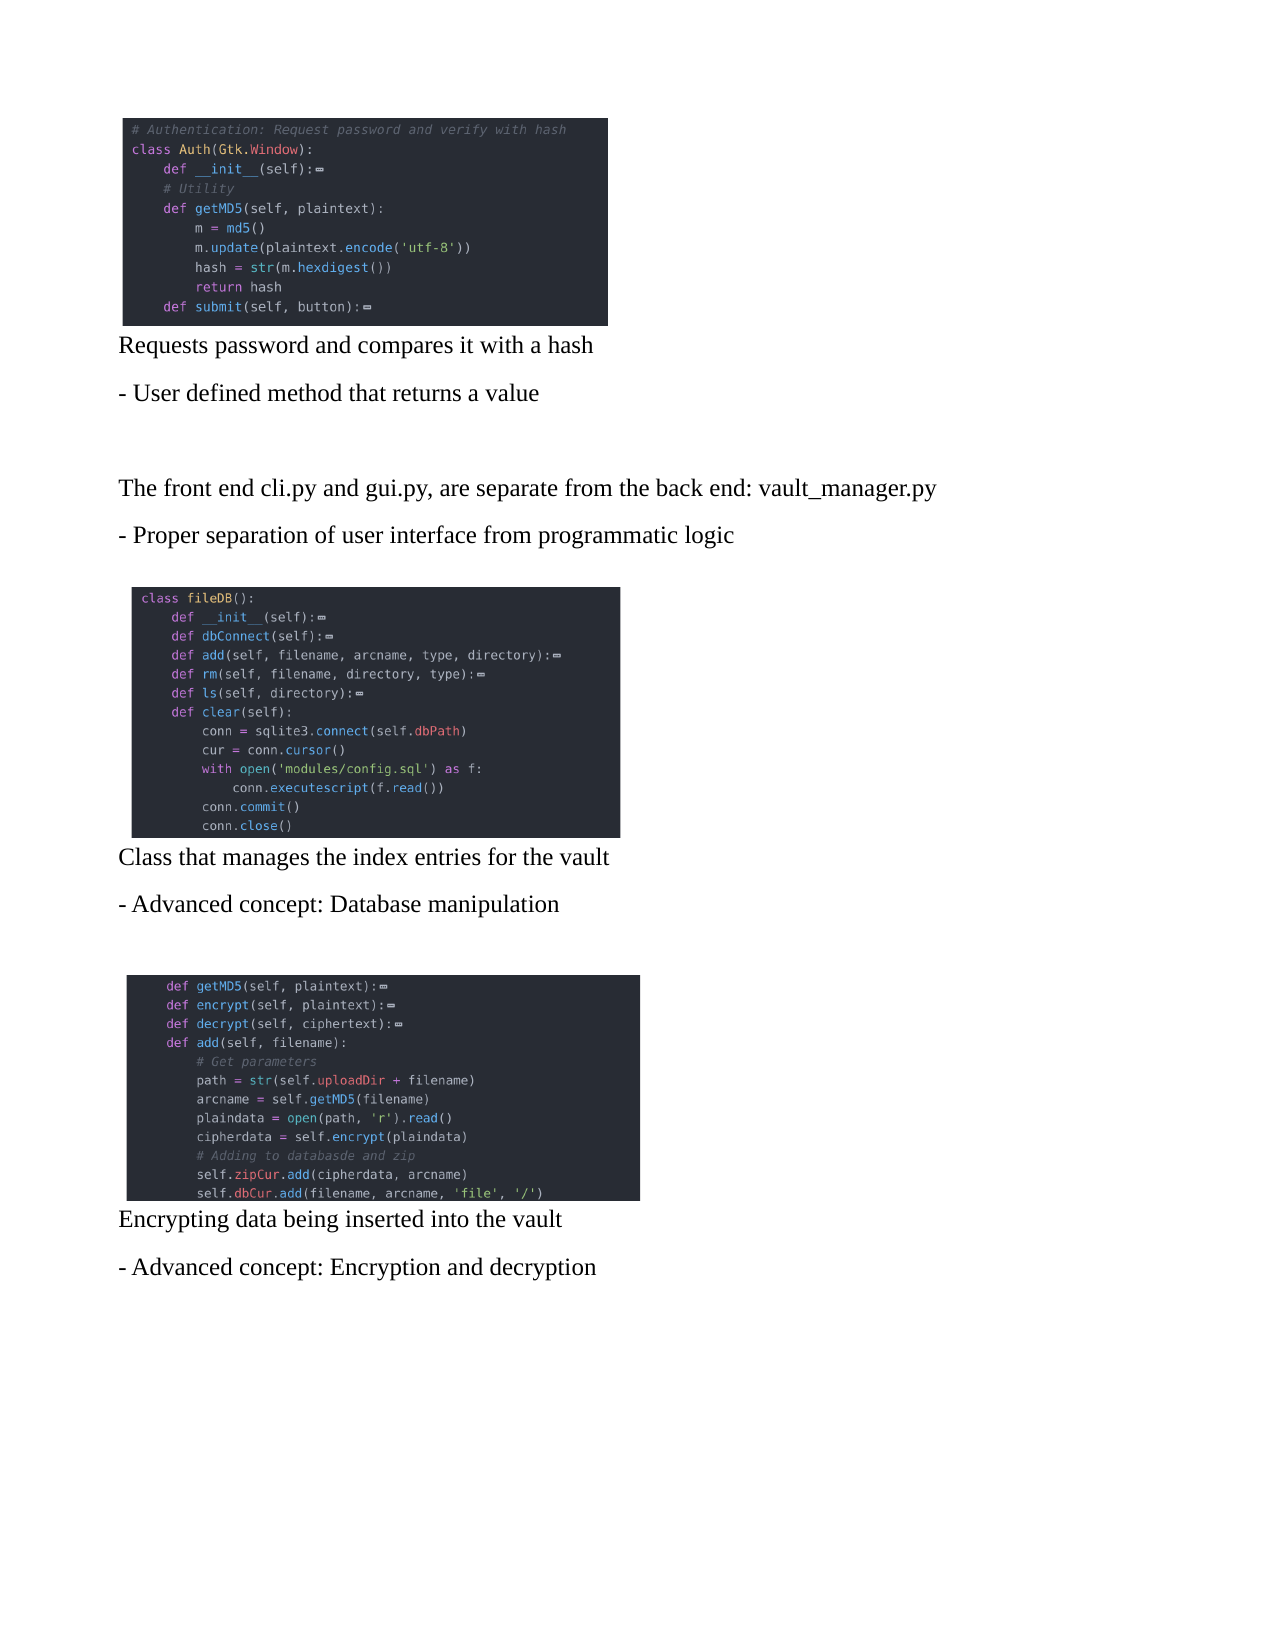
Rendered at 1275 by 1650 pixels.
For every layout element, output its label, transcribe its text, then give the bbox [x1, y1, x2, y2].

text - Proper separation of user interface from programmatic logic [118, 520, 1157, 549]
text - User defined method that returns a value [118, 378, 1157, 406]
picture [131, 587, 621, 838]
text - Advanced concept: Database manipulation [118, 889, 1157, 918]
text The front end cli.py and gui.py, are separate from the back end: vault_manager.py [118, 473, 1157, 502]
text Requests password and compares it with a hash [118, 118, 1157, 359]
picture [122, 118, 608, 326]
text Encrypting data being inserted into the vault [118, 985, 1157, 1233]
text Class that manages the index entries for the vault [118, 568, 1157, 871]
text - Advanced concept: Encryption and decryption [118, 1252, 1157, 1281]
picture [126, 975, 641, 1201]
